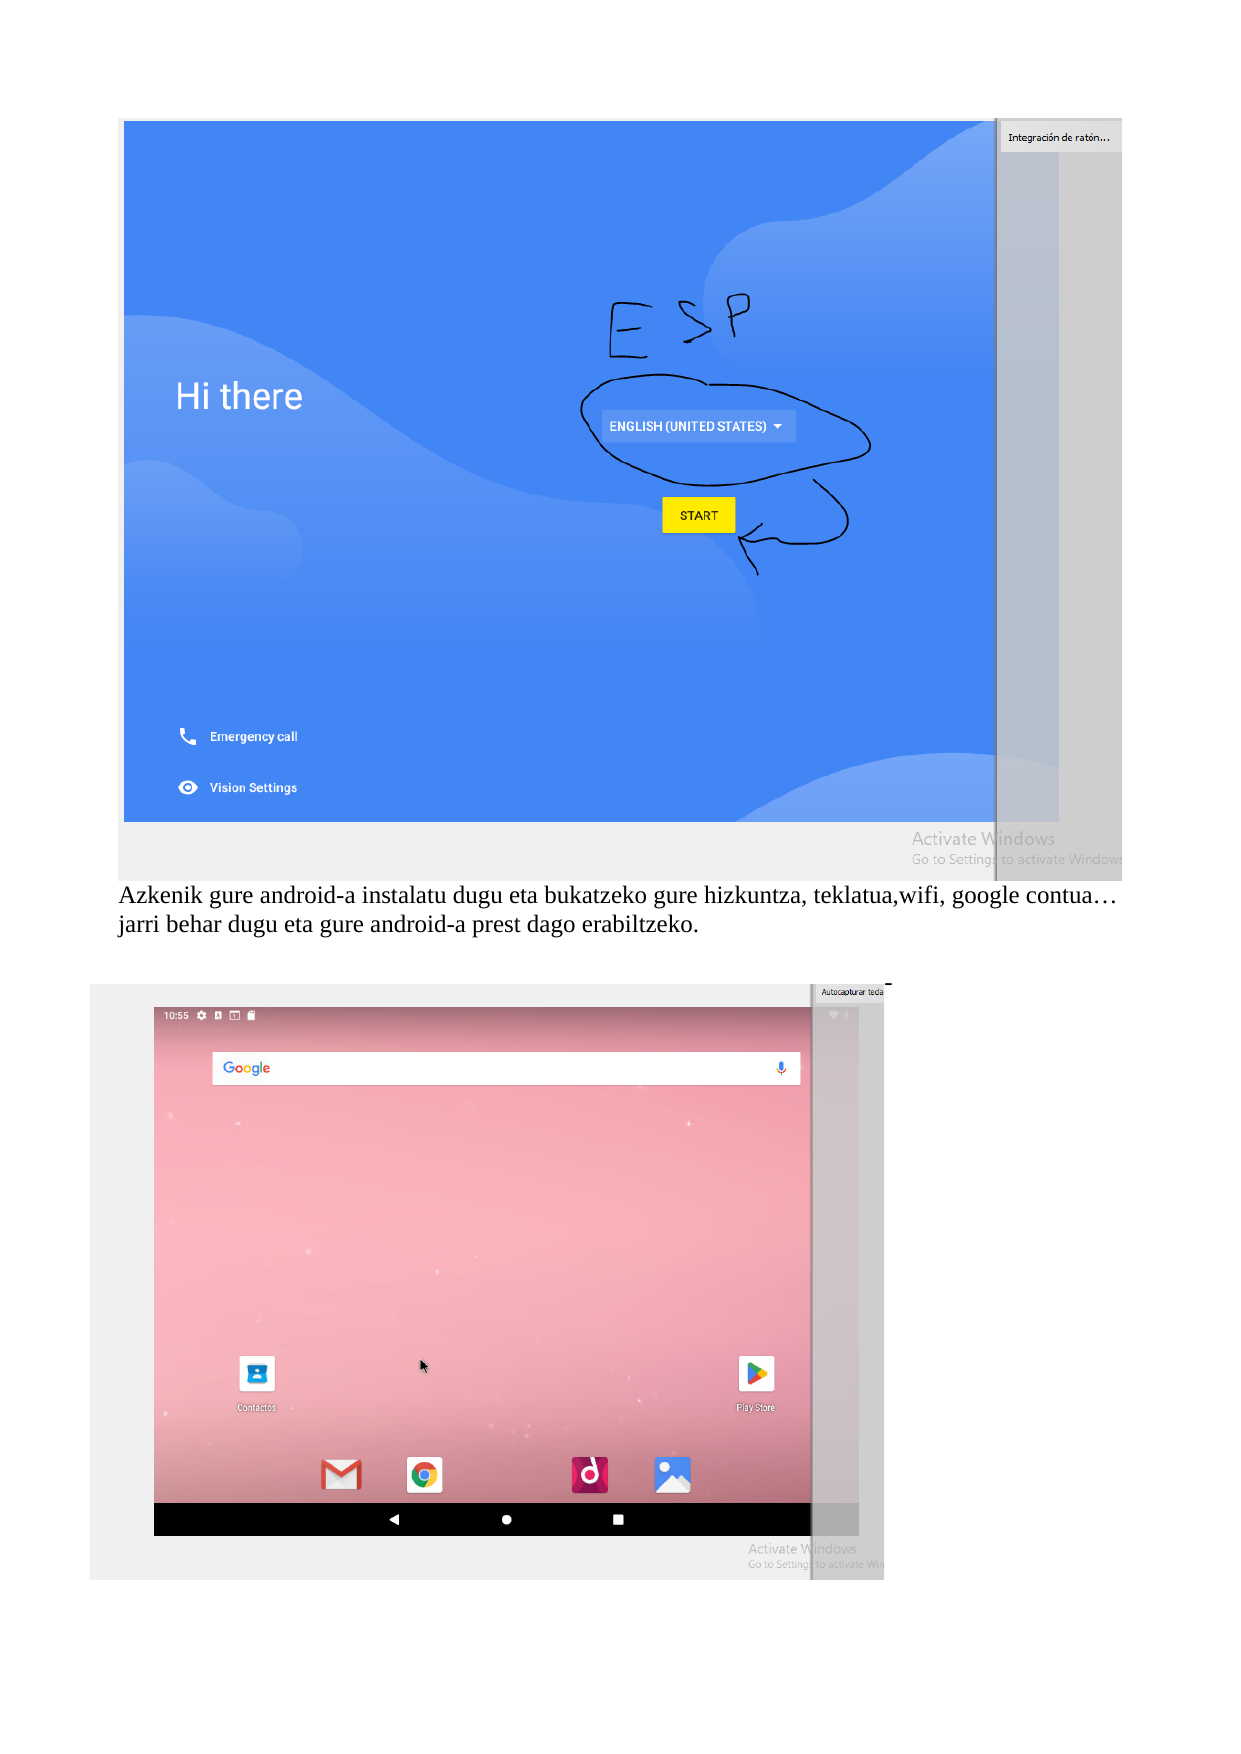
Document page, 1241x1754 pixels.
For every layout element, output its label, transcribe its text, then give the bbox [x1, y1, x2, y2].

picture [89, 984, 885, 1580]
picture [118, 118, 1123, 881]
text - [118, 967, 1122, 995]
text Azkenik gure android-a instalatu dugu eta bukatzeko gure hizkuntza, teklatua,wifi, google contua… jarri behar dugu eta gure android-a prest dago erabiltzeko. [118, 881, 1122, 938]
